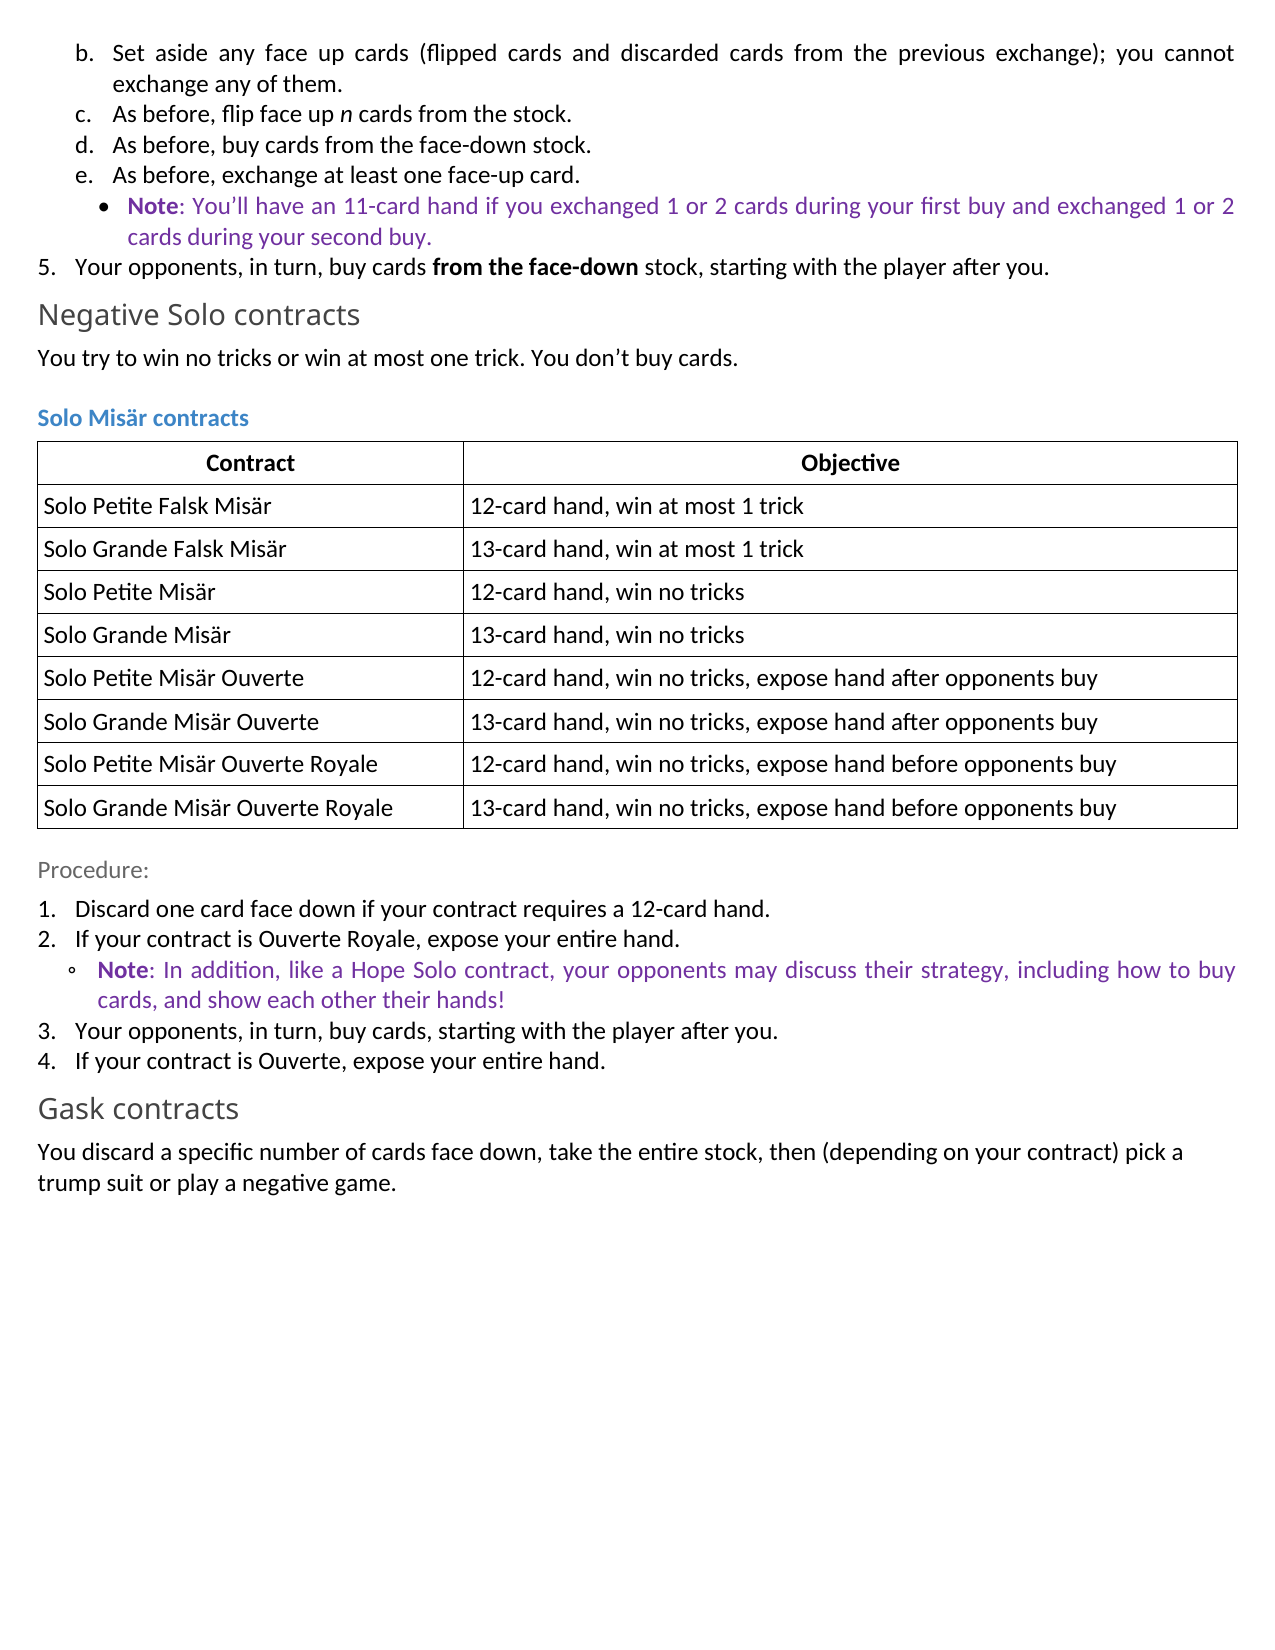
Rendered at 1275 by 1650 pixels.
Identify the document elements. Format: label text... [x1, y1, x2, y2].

table_cell Solo Petite Misär Ouverte [38, 657, 463, 699]
table_cell Solo Grande Misär Ouverte Royale [38, 786, 463, 828]
text You try to win no tricks or win at most one trick. You don’t buy cards. [37, 342, 1237, 373]
table_cell 12-card hand, win at most 1 trick [464, 485, 1237, 527]
table_cell Solo Grande Falsk Misär [38, 528, 463, 570]
table_header Objective [464, 442, 1237, 484]
table_cell Solo Grande Misär [38, 614, 463, 656]
table_header Contract [38, 442, 463, 484]
list Your opponents, in turn, buy cards from the face-down stock, starting with the player after you. [37, 251, 1237, 282]
subtitle Negative Solo contracts [37, 294, 1237, 334]
list As before, flip face up n cards from the stock. [75, 98, 1237, 129]
subtitle Solo Misär contracts [37, 402, 1237, 432]
list If your contract is Ouverte Royale, expose your entire hand. [37, 923, 1237, 954]
list Discard one card face down if your contract requires a 12-card hand. [37, 893, 1237, 923]
list Note: In addition, like a Hope Solo contract, your opponents may discuss their strategy, including how to buy cards, and show each other their hands! [67, 954, 1237, 1015]
table_cell 13-card hand, win at most 1 trick [464, 528, 1237, 570]
table_cell 13-card hand, win no tricks [464, 614, 1237, 656]
table_cell 13-card hand, win no tricks, expose hand after opponents buy [464, 700, 1237, 742]
list If your contract is Ouverte, expose your entire hand. [37, 1045, 1237, 1076]
table_cell Solo Petite Misär Ouverte Royale [38, 743, 463, 785]
list Your opponents, in turn, buy cards, starting with the player after you. [37, 1015, 1237, 1045]
text You discard a specific number of cards face down, take the entire stock, then (depending on your contract) pick a trump suit or play a negative game. [37, 1136, 1237, 1197]
list As before, buy cards from the face-down stock. [75, 129, 1237, 159]
subtitle Gask contracts [37, 1088, 1237, 1128]
table_cell 13-card hand, win no tricks, expose hand before opponents buy [464, 786, 1237, 828]
table_cell Solo Petite Misär [38, 571, 463, 613]
list As before, exchange at least one face-up card. [75, 159, 1237, 190]
subtitle Procedure: [37, 854, 1237, 884]
list Note: You’ll have an 11-card hand if you exchanged 1 or 2 cards during your first buy and exchanged 1 or 2 cards during your second buy. [97, 190, 1237, 251]
table_cell Solo Grande Misär Ouverte [38, 700, 463, 742]
table_cell 12-card hand, win no tricks [464, 571, 1237, 613]
table_cell 12-card hand, win no tricks, expose hand before opponents buy [464, 743, 1237, 785]
list Set aside any face up cards (flipped cards and discarded cards from the previous exchange); you cannot exchange any of them. [75, 37, 1237, 98]
table_cell 12-card hand, win no tricks, expose hand after opponents buy [464, 657, 1237, 699]
table_cell Solo Petite Falsk Misär [38, 485, 463, 527]
